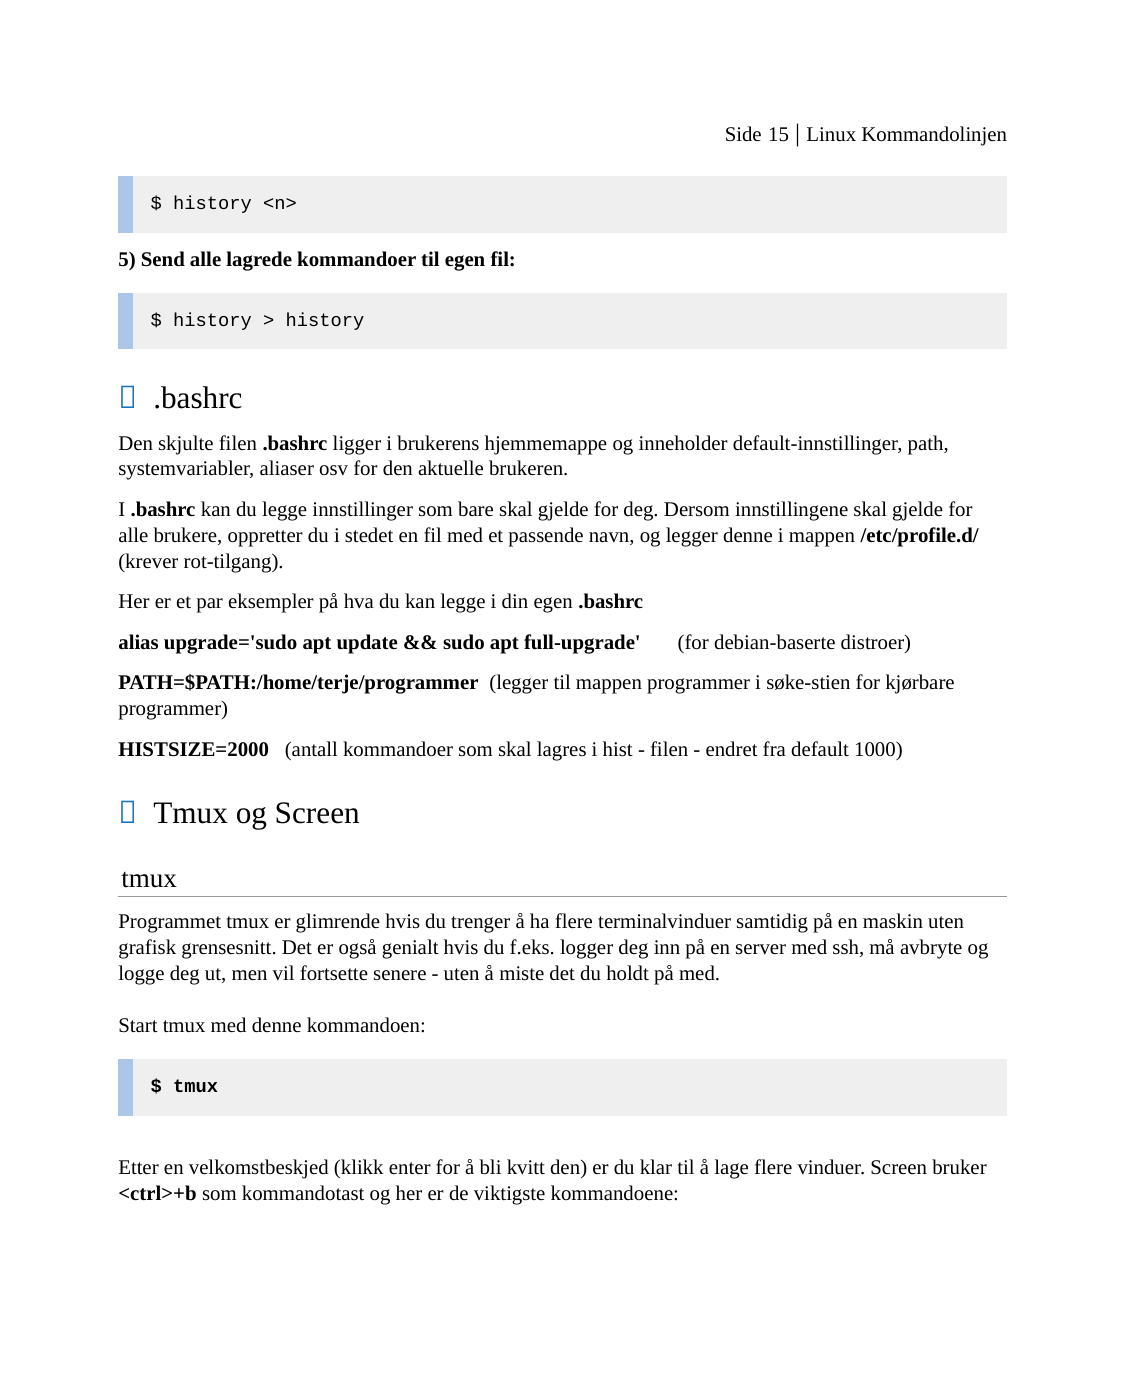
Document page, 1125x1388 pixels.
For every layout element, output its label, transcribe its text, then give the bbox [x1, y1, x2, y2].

text $ history <n> [133, 176, 1007, 233]
text Programmet tmux er glimrende hvis du trenger å ha flere terminalvinduer samtidig på en maskin uten grafisk grensesnitt. Det er også genialt hvis du f.eks. logger deg inn på en server med ssh, må avbryte og logge deg ut, men vil fortsette senere - uten å miste det du holdt på med. Start tmux med denne kommandoen: [118, 909, 1007, 1037]
text HISTSIZE=2000 (antall kommandoer som skal lagres i hist - filen - endret fra default 1000) [118, 737, 1007, 761]
subtitle tmux [118, 859, 1007, 896]
subtitle  .bashrc [118, 375, 1007, 418]
text $ tmux [133, 1059, 1007, 1116]
subtitle  Tmux og Screen [118, 790, 1007, 832]
text Her er et par eksempler på hva du kan legge i din egen .bashrc [118, 589, 1007, 613]
text alias upgrade='sudo apt update && sudo apt full-upgrade' (for debian-baserte distroer) [118, 630, 1007, 654]
text 5) Send alle lagrede kommandoer til egen fil: [118, 246, 1007, 271]
text PATH=$PATH:/home/terje/programmer (legger til mappen programmer i søke-stien for kjørbare programmer) [118, 670, 1007, 720]
text $ history > history [133, 293, 1007, 349]
text Etter en velkomstbeskjed (klikk enter for å bli kvitt den) er du klar til å lage flere vinduer. Screen bruker <ctrl>+b som kommandotast og her er de viktigste kommandoene: [118, 1129, 1007, 1205]
text I .bashrc kan du legge innstillinger som bare skal gjelde for deg. Dersom innstillingene skal gjelde for alle brukere, oppretter du i stedet en fil med et passende navn, og legger denne i mappen /etc/profile.d/ (krever rot-tilgang). [118, 497, 1007, 573]
text Den skjulte filen .bashrc ligger i brukerens hjemmemappe og inneholder default-innstillinger, path, systemvariabler, aliaser osv for den aktuelle brukeren. [118, 430, 1007, 480]
